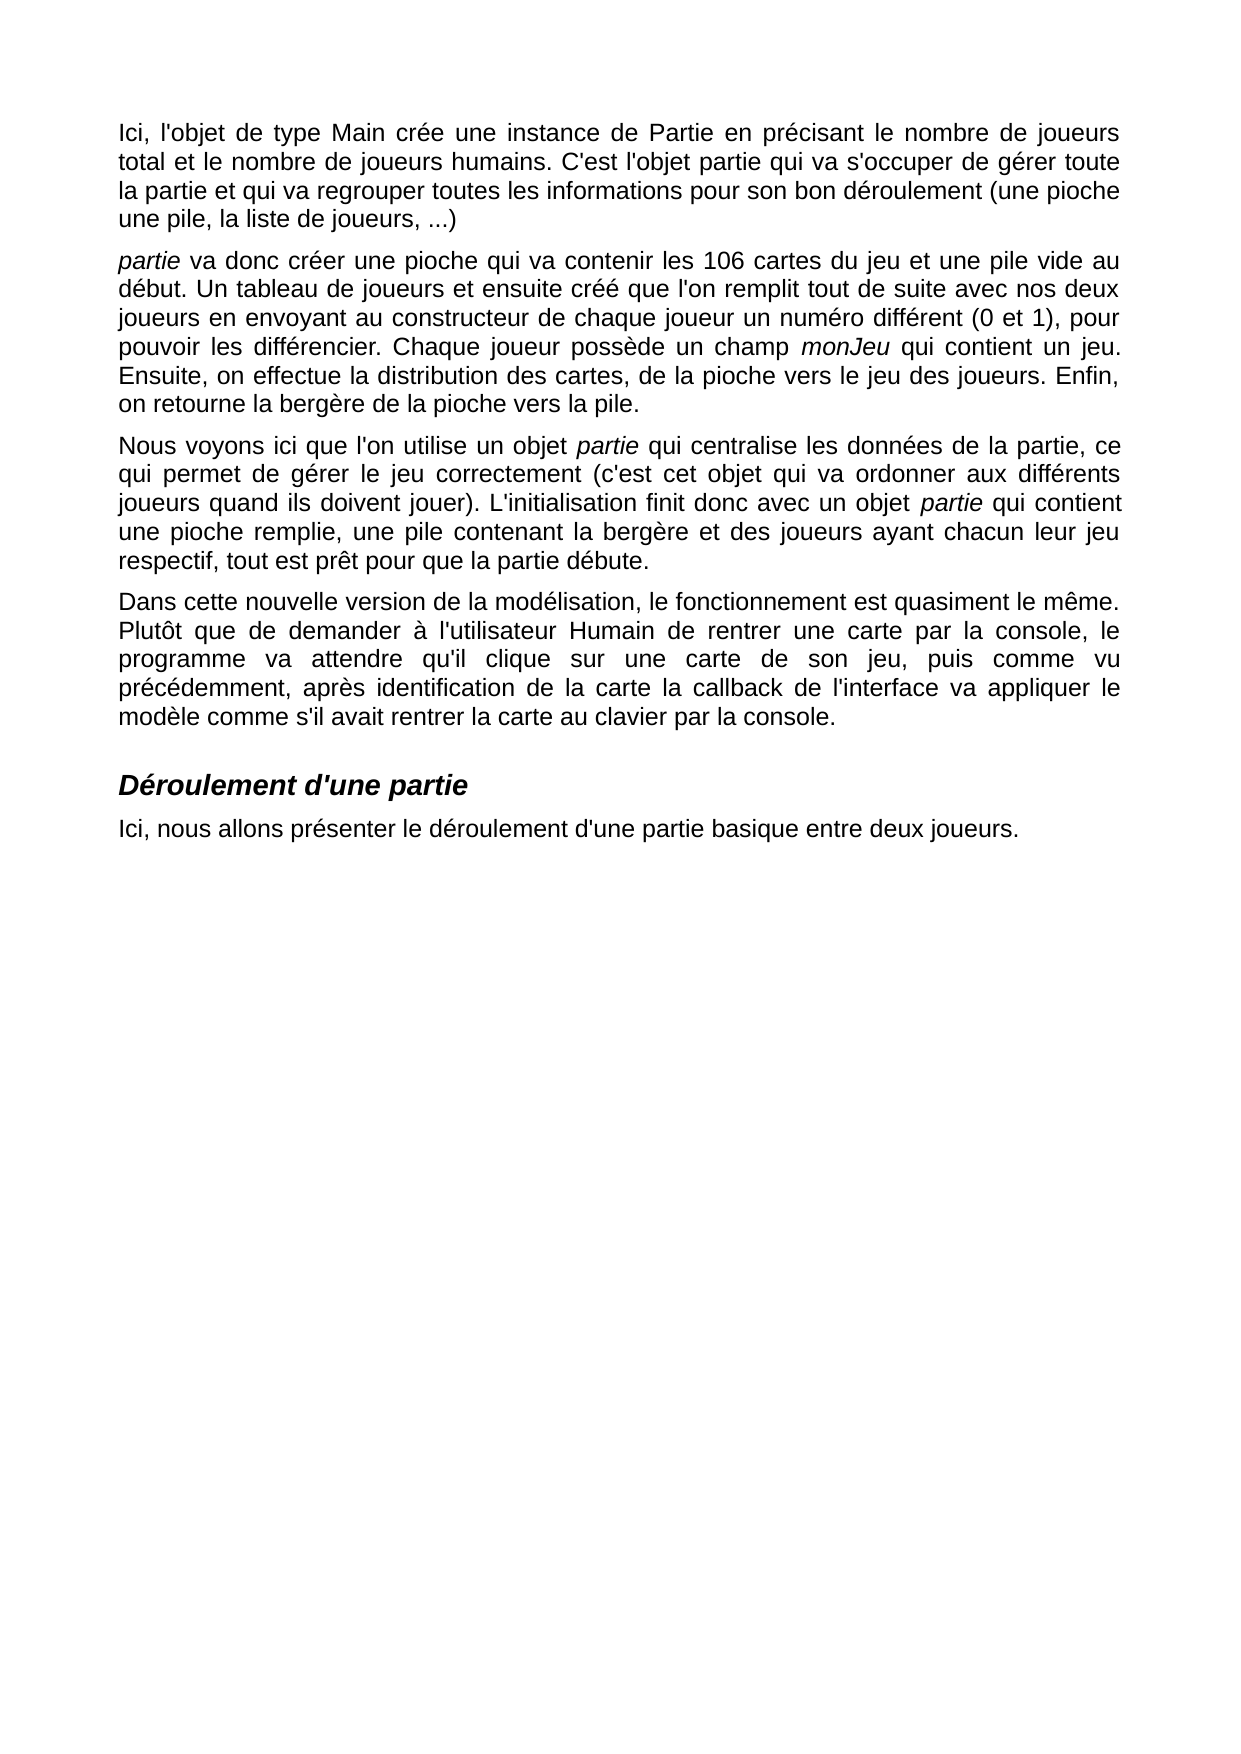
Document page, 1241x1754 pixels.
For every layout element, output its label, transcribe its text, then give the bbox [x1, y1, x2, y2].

text partie va donc créer une pioche qui va contenir les 106 cartes du jeu et une pile vide au début. Un tableau de joueurs et ensuite créé que l'on remplit tout de suite avec nos deux joueurs en envoyant au constructeur de chaque joueur un numéro différent (0 et 1), pour pouvoir les différencier. Chaque joueur possède un champ monJeu qui contient un jeu. Ensuite, on effectue la distribution des cartes, de la pioche vers le jeu des joueurs. Enfin, on retourne la bergère de la pioche vers la pile. [118, 246, 1122, 418]
text Ici, nous allons présenter le déroulement d'une partie basique entre deux joueurs. [118, 814, 1122, 843]
subtitle Déroulement d'une partie [118, 768, 1122, 802]
text Nous voyons ici que l'on utilise un objet partie qui centralise les données de la partie, ce qui permet de gérer le jeu correctement (c'est cet objet qui va ordonner aux différents joueurs quand ils doivent jouer). L'initialisation finit donc avec un objet partie qui contient une pioche remplie, une pile contenant la bergère et des joueurs ayant chacun leur jeu respectif, tout est prêt pour que la partie débute. [118, 431, 1122, 574]
text Dans cette nouvelle version de la modélisation, le fonctionnement est quasiment le même. Plutôt que de demander à l'utilisateur Humain de rentrer une carte par la console, le programme va attendre qu'il clique sur une carte de son jeu, puis comme vu précédemment, après identification de la carte la callback de l'interface va appliquer le modèle comme s'il avait rentrer la carte au clavier par la console. [118, 587, 1122, 731]
text Ici, l'objet de type Main crée une instance de Partie en précisant le nombre de joueurs total et le nombre de joueurs humains. C'est l'objet partie qui va s'occuper de gérer toute la partie et qui va regrouper toutes les informations pour son bon déroulement (une pioche une pile, la liste de joueurs, ...) [118, 118, 1122, 233]
